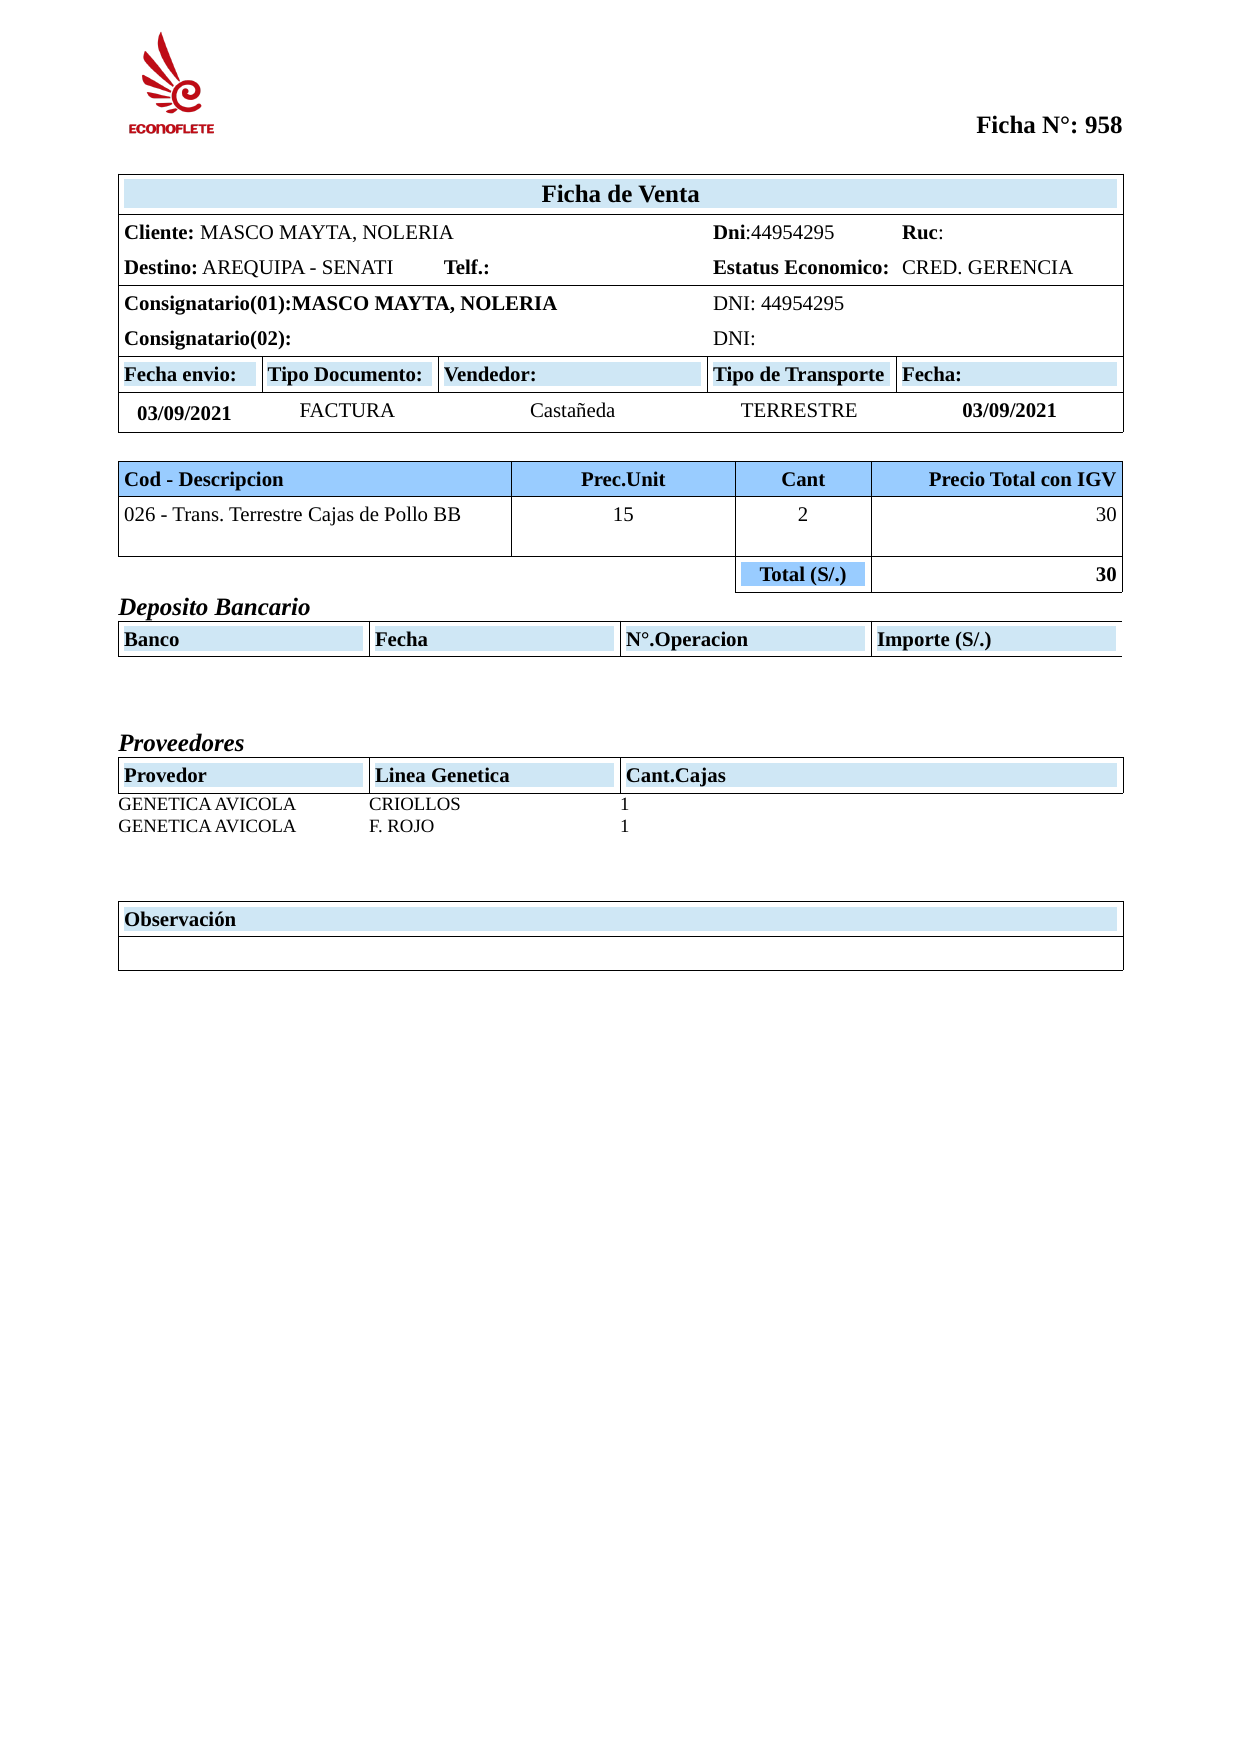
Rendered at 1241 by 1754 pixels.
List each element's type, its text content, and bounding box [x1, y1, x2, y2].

table_cell CRIOLLOS [369, 794, 620, 814]
table_cell [118, 705, 369, 728]
table_header Precio Total con IGV [872, 462, 1122, 496]
table_cell [369, 836, 620, 858]
table_cell 2 [736, 497, 871, 556]
table_cell [871, 705, 1122, 728]
table_cell [620, 836, 1123, 858]
text Proveedores [118, 728, 1122, 757]
table_cell Consignatario(01):MASCO MAYTA, NOLERIA [119, 286, 707, 321]
table_cell [369, 858, 620, 879]
table_cell Cliente: MASCO MAYTA, NOLERIA [119, 215, 707, 249]
table_cell [369, 705, 620, 728]
table_cell [620, 680, 871, 704]
table_header Importe (S/.) [872, 622, 1122, 656]
table_cell [369, 680, 620, 704]
table_cell [118, 836, 369, 858]
table_cell [620, 705, 871, 728]
table_header Cant.Cajas [621, 758, 1123, 793]
table_cell [118, 858, 369, 879]
table_cell 03/09/2021 [896, 393, 1123, 432]
table_cell [511, 557, 735, 592]
table_cell 30 [872, 497, 1122, 556]
table_cell CRED. GERENCIA [896, 249, 1123, 285]
table_cell Vendedor: [439, 357, 707, 392]
table_cell Estatus Economico: [707, 249, 896, 285]
table_cell [118, 680, 369, 704]
table_cell [118, 657, 369, 680]
picture [118, 31, 225, 134]
table_cell Tipo Documento: [263, 357, 438, 392]
table_cell Destino: AREQUIPA - SENATI [119, 249, 438, 285]
table_cell Total (S/.) [736, 557, 871, 592]
table_cell [871, 657, 1122, 680]
table_header Linea Genetica [370, 758, 620, 793]
table_header Prec.Unit [512, 462, 735, 496]
table_cell FACTURA [262, 393, 438, 432]
table_cell F. ROJO [369, 815, 620, 836]
table_header Provedor [119, 758, 369, 793]
table_cell TERRESTRE [707, 393, 896, 432]
table_cell DNI: [707, 321, 1123, 356]
table_cell 026 - Trans. Terrestre Cajas de Pollo BB [119, 497, 511, 556]
table_header Ficha de Venta [119, 175, 1123, 214]
table_cell Telf.: [438, 249, 707, 285]
table_cell [620, 879, 1123, 901]
table_cell Ruc: [896, 215, 1123, 249]
table_header Observación [119, 902, 1123, 936]
table_cell [620, 657, 871, 680]
table_header Fecha [370, 622, 620, 656]
table_cell Castañeda [438, 393, 707, 432]
table_cell 1 [620, 794, 1123, 814]
table_cell 15 [512, 497, 735, 556]
table_cell Dni:44954295 [707, 215, 896, 249]
table_cell 03/09/2021 [119, 393, 262, 432]
table_cell [369, 657, 620, 680]
table_cell [620, 858, 1123, 879]
table_cell Fecha envio: [119, 357, 262, 392]
table_header N°.Operacion [621, 622, 871, 656]
text Deposito Bancario [118, 592, 1122, 621]
table_cell GENETICA AVICOLA [118, 815, 369, 836]
table_cell [369, 879, 620, 901]
table_header Cant [736, 462, 871, 496]
table_header Cod - Descripcion [119, 462, 511, 496]
table_cell Tipo de Transporte [708, 357, 896, 392]
table_cell 1 [620, 815, 1123, 836]
table_cell DNI: 44954295 [707, 286, 1123, 321]
table_cell [871, 680, 1122, 704]
table_cell Consignatario(02): [119, 321, 707, 356]
table_cell [118, 879, 369, 901]
table_cell 30 [872, 557, 1122, 592]
table_cell [119, 937, 1123, 969]
table_cell [118, 557, 511, 592]
table_cell GENETICA AVICOLA [118, 794, 369, 814]
table_header Banco [119, 622, 369, 656]
table_cell Fecha: [897, 357, 1123, 392]
